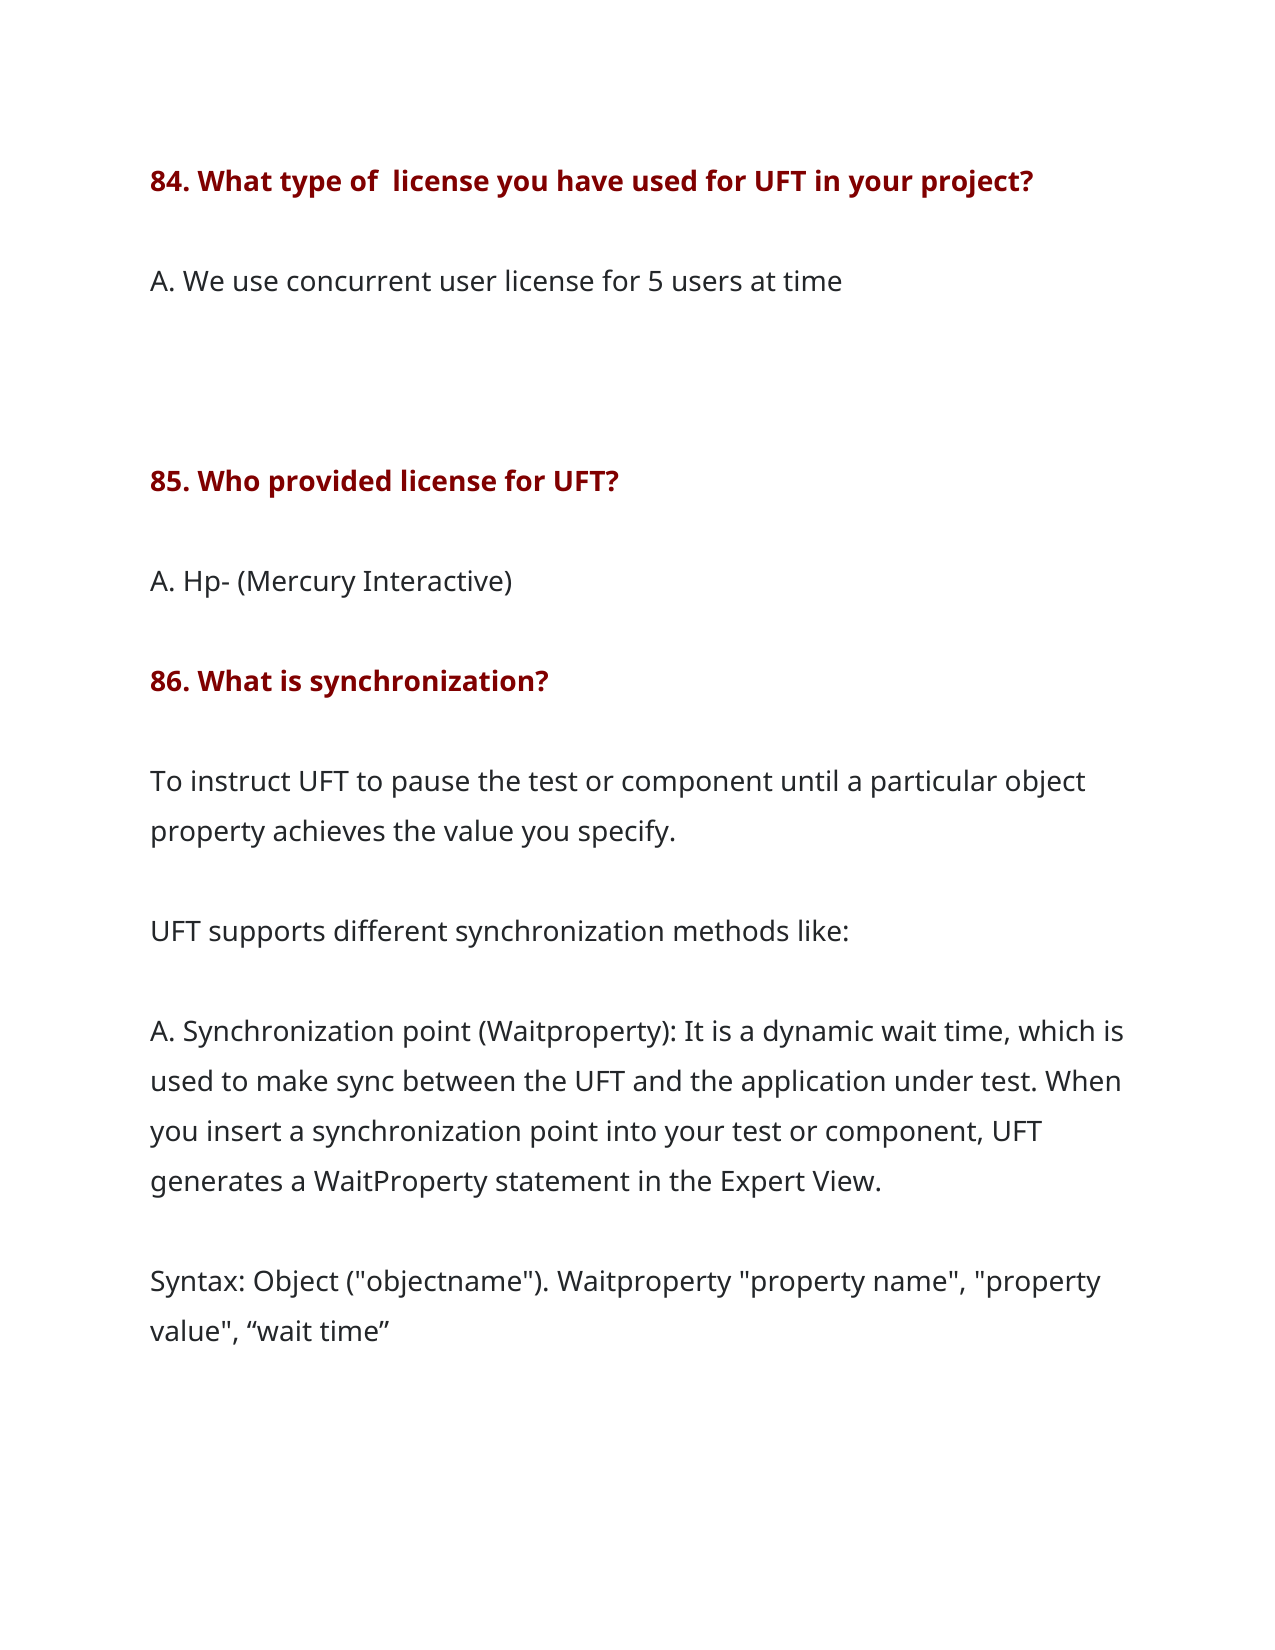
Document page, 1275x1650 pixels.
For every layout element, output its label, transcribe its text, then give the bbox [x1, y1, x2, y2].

text To instruct UFT to pause the test or component until a particular object property achieves the value you specify. [150, 750, 1125, 850]
text 86. What is synchronization? [150, 650, 1125, 700]
text 84. What type of license you have used for UFT in your project? [150, 150, 1125, 200]
text A. We use concurrent user license for 5 users at time [150, 250, 1125, 300]
text A. Synchronization point (Waitproperty): It is a dynamic wait time, which is used to make sync between the UFT and the application under test. When you insert a synchronization point into your test or component, UFT generates a WaitProperty statement in the Expert View. [150, 1000, 1125, 1200]
text 85. Who provided license for UFT? [150, 450, 1125, 500]
text Syntax: Object ("objectname"). Waitproperty "property name", "property value", “wait time” [150, 1250, 1125, 1350]
text A. Hp- (Mercury Interactive) [150, 550, 1125, 600]
text UFT supports different synchronization methods like: [150, 900, 1125, 950]
